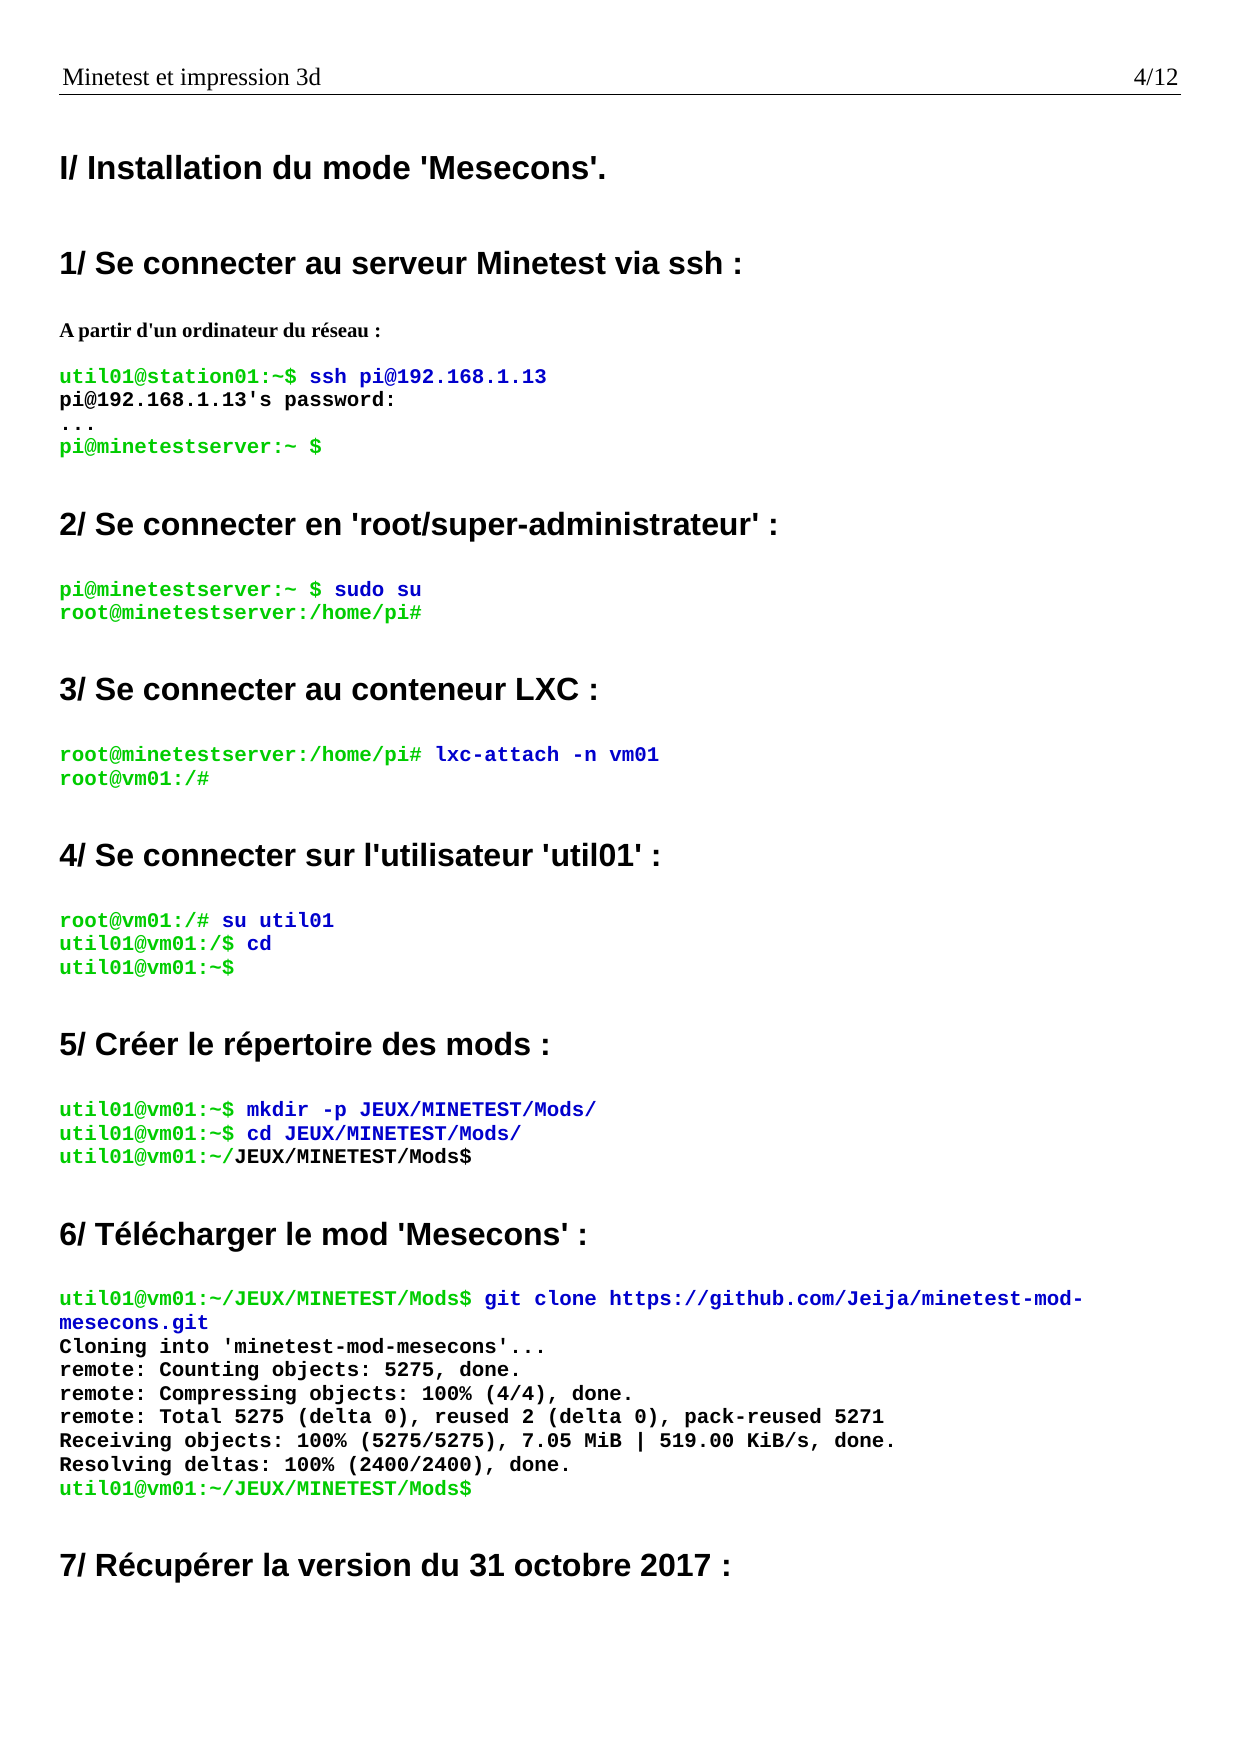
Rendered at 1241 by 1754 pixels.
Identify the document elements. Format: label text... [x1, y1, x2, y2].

text util01@vm01:~/JEUX/MINETEST/Mods$ [59, 1477, 1181, 1501]
subtitle 2/ Se connecter en 'root/super-administrateur' : [59, 505, 1181, 542]
text Resolving deltas: 100% (2400/2400), done. [59, 1454, 1181, 1477]
text util01@vm01:~$ mkdir -p JEUX/MINETEST/Mods/ [59, 1099, 1181, 1123]
text remote: Compressing objects: 100% (4/4), done. [59, 1383, 1181, 1407]
subtitle 4/ Se connecter sur l'utilisateur 'util01' : [59, 836, 1181, 873]
text root@vm01:/# su util01 [59, 910, 1181, 933]
text Cloning into 'minetest-mod-mesecons'... [59, 1336, 1181, 1359]
text util01@vm01:~/JEUX/MINETEST/Mods$ [59, 1146, 1181, 1170]
text root@minetestserver:/home/pi# [59, 602, 1181, 626]
text remote: Counting objects: 5275, done. [59, 1359, 1181, 1383]
subtitle 3/ Se connecter au conteneur LXC : [59, 671, 1181, 708]
subtitle 1/ Se connecter au serveur Minetest via ssh : [59, 244, 1181, 281]
text util01@vm01:/$ cd [59, 933, 1181, 957]
subtitle I/ Installation du mode 'Mesecons'. [59, 148, 1181, 187]
text util01@vm01:~/JEUX/MINETEST/Mods$ git clone https://github.com/Jeija/minetest-mod-mesecons.git [59, 1288, 1181, 1336]
text util01@vm01:~$ [59, 957, 1181, 981]
text root@vm01:/# [59, 768, 1181, 791]
text ... [59, 413, 1181, 437]
text Receiving objects: 100% (5275/5275), 7.05 MiB | 519.00 KiB/s, done. [59, 1430, 1181, 1454]
subtitle 7/ Récupérer la version du 31 octobre 2017 : [59, 1546, 1181, 1583]
text pi@minetestserver:~ $ [59, 437, 1181, 460]
text root@minetestserver:/home/pi# lxc-attach -n vm01 [59, 744, 1181, 768]
subtitle 6/ Télécharger le mod 'Mesecons' : [59, 1215, 1181, 1252]
text remote: Total 5275 (delta 0), reused 2 (delta 0), pack-reused 5271 [59, 1407, 1181, 1430]
text pi@minetestserver:~ $ sudo su [59, 578, 1181, 602]
text pi@192.168.1.13's password: [59, 389, 1181, 413]
subtitle 5/ Créer le répertoire des mods : [59, 1026, 1181, 1062]
text util01@station01:~$ ssh pi@192.168.1.13 [59, 366, 1181, 389]
text util01@vm01:~$ cd JEUX/MINETEST/Mods/ [59, 1123, 1181, 1146]
text A partir d'un ordinateur du réseau : [59, 317, 1181, 342]
